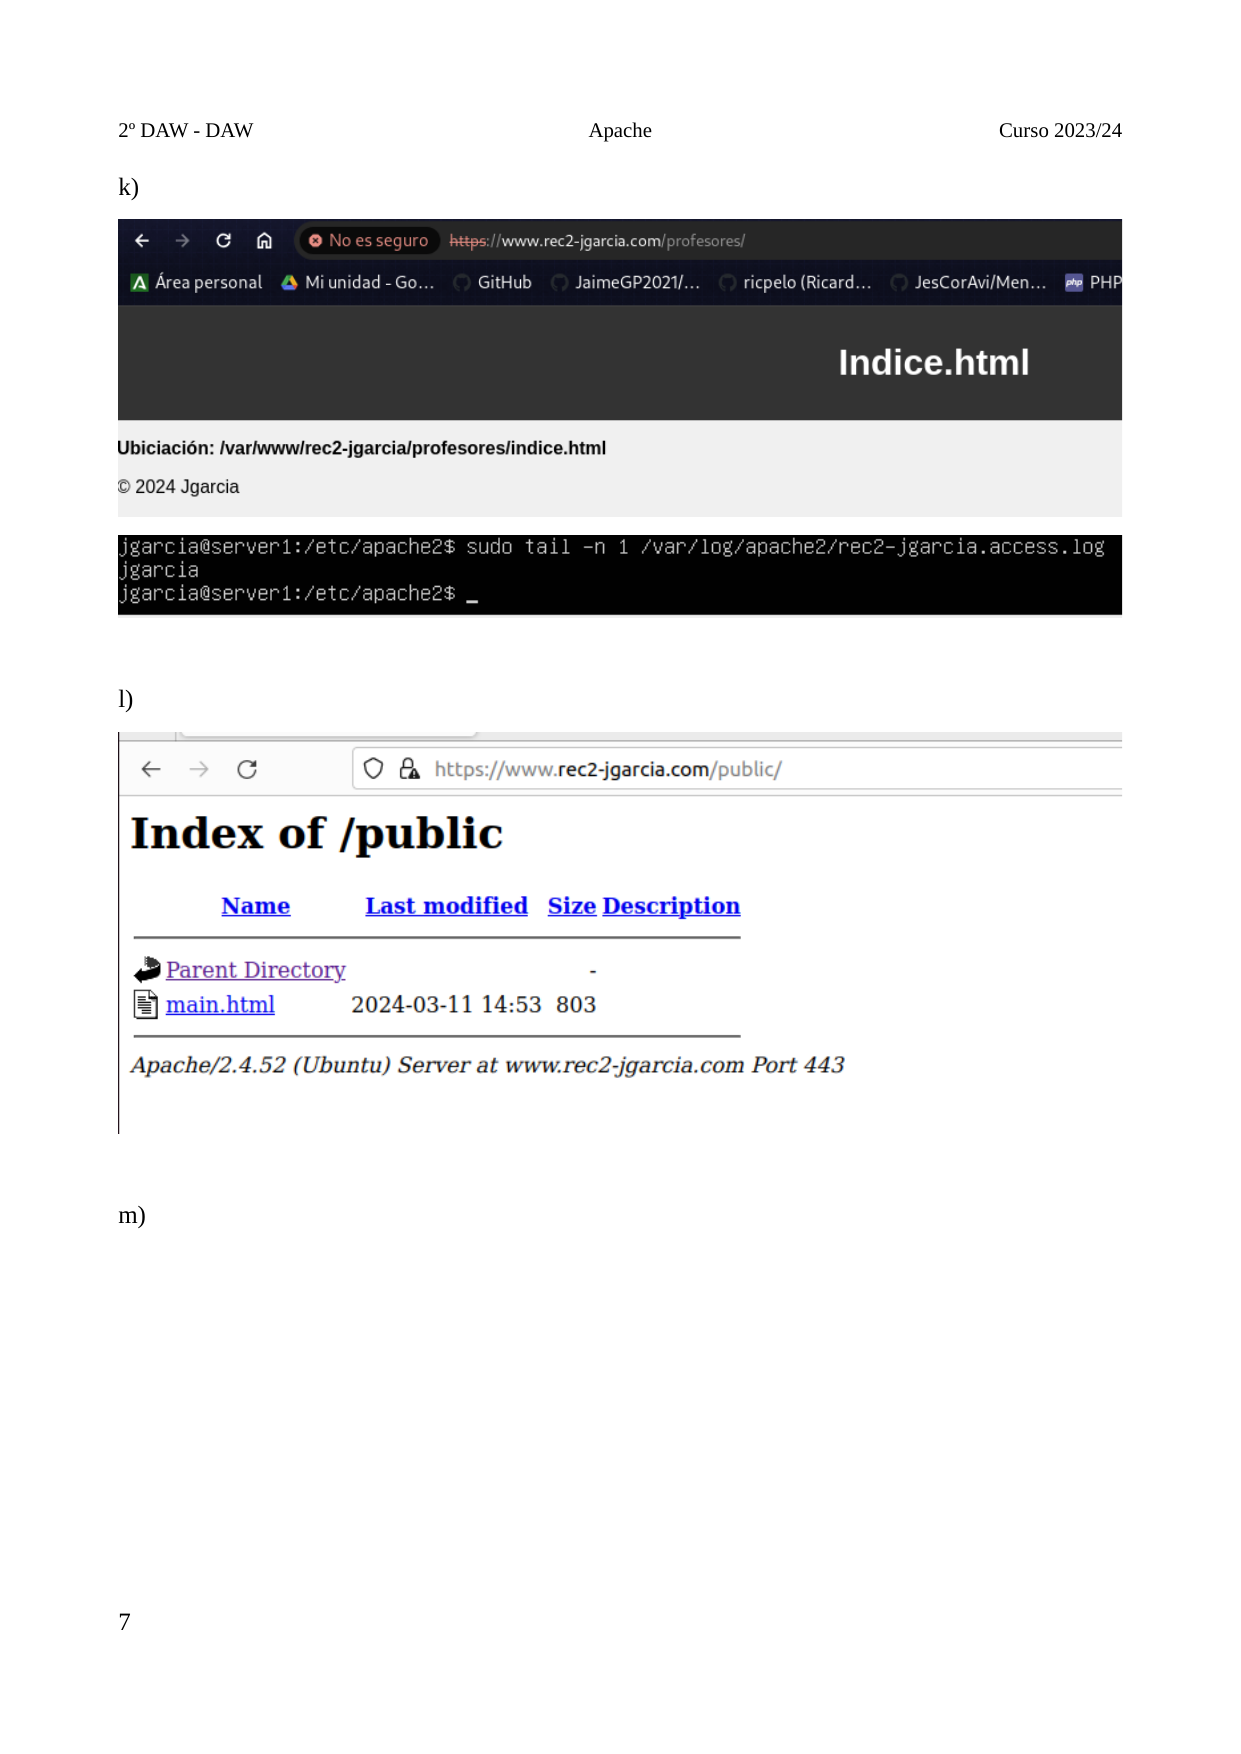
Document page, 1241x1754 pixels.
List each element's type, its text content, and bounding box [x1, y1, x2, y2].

picture [118, 535, 1123, 618]
text m) [118, 1200, 1122, 1229]
picture [118, 219, 1123, 517]
picture [118, 732, 1123, 1134]
text k) [118, 172, 1122, 200]
text l) [118, 684, 1122, 713]
